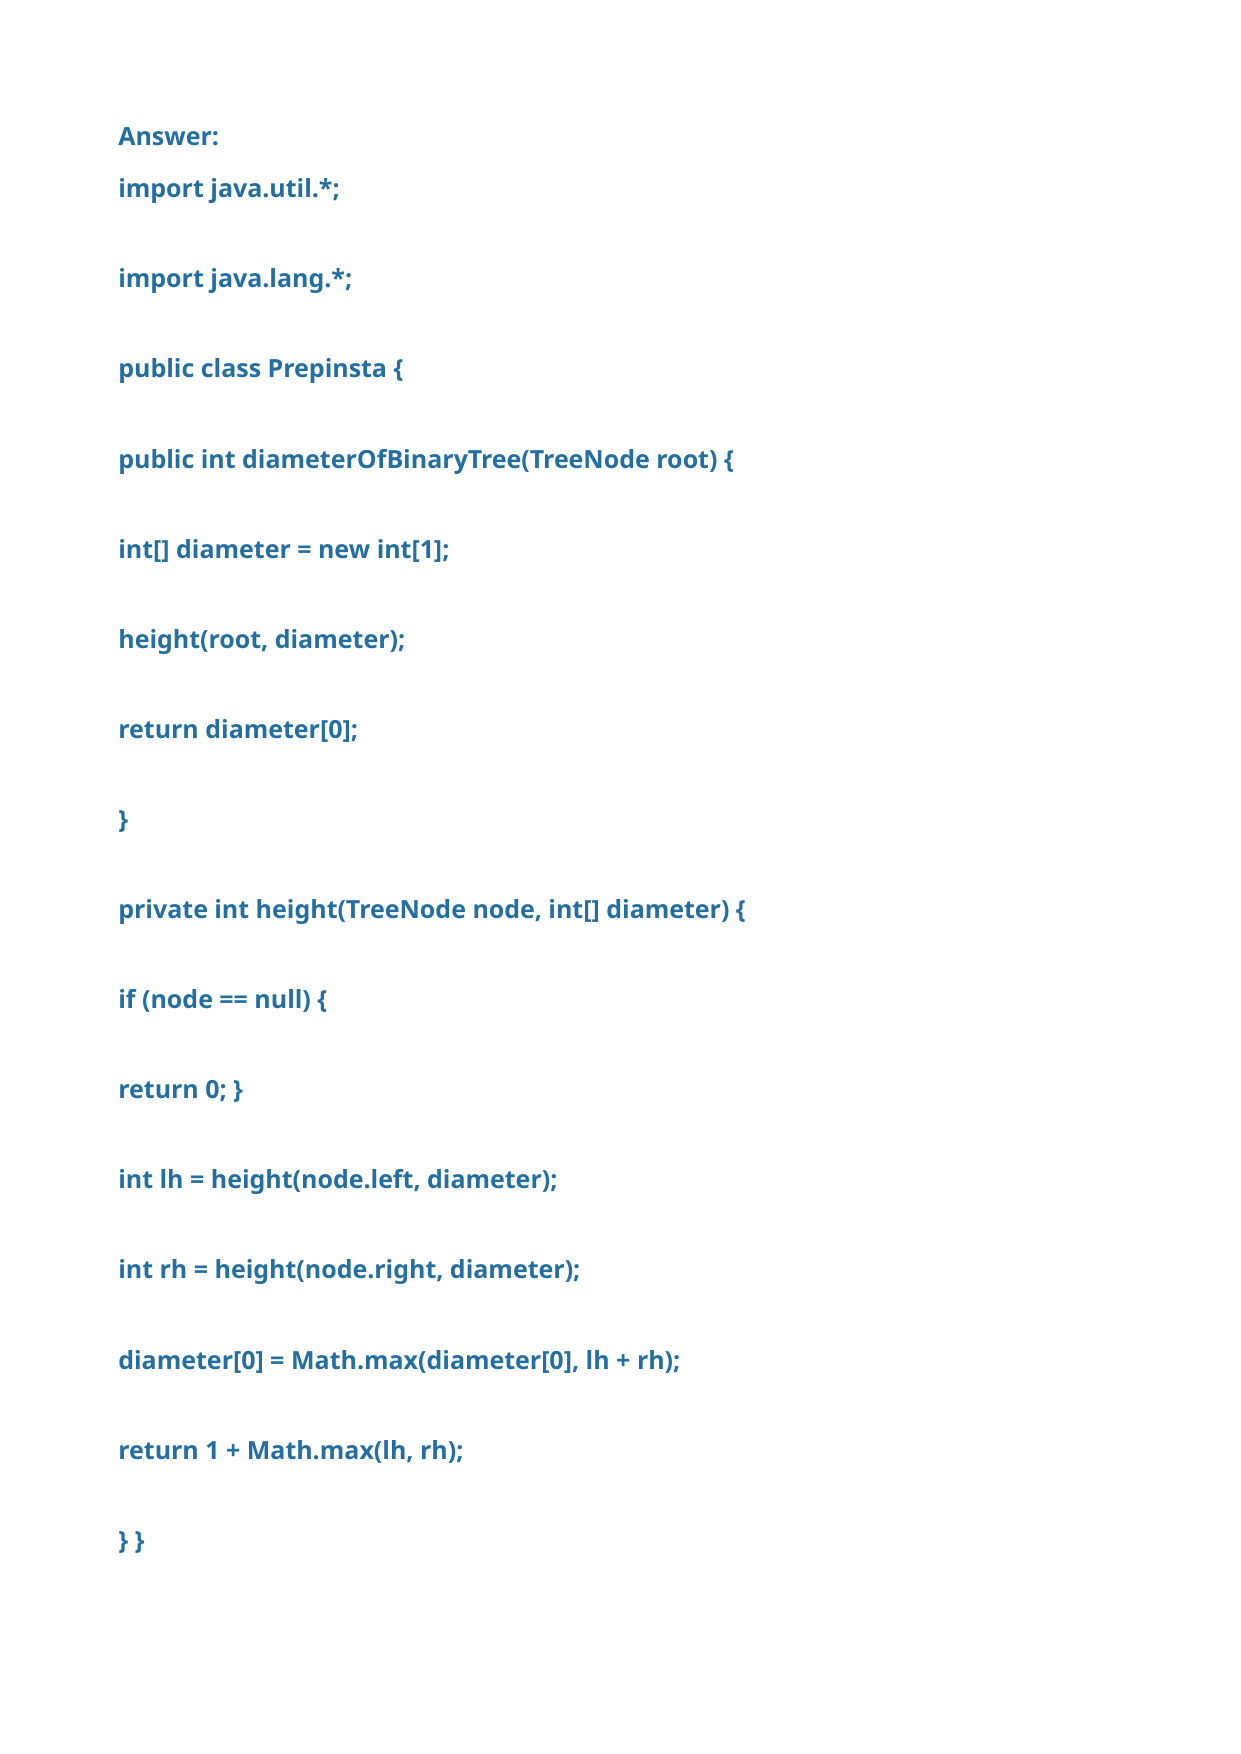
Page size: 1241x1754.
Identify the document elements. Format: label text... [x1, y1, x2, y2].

subtitle Answer: [118, 118, 1122, 152]
text if (node == null) { [118, 982, 1122, 1016]
text return 1 + Math.max(lh, rh); [118, 1432, 1122, 1466]
text } } [118, 1522, 1122, 1557]
text height(root, diameter); [118, 621, 1122, 656]
text import java.util.*; [118, 171, 1122, 205]
text public class Prepinsta { [118, 351, 1122, 385]
text public int diameterOfBinaryTree(TreeNode root) { [118, 441, 1122, 475]
text int lh = height(node.left, diameter); [118, 1162, 1122, 1196]
text return 0; } [118, 1072, 1122, 1106]
text } [118, 802, 1122, 836]
text int rh = height(node.right, diameter); [118, 1252, 1122, 1286]
text return diameter[0]; [118, 712, 1122, 746]
text int[] diameter = new int[1]; [118, 531, 1122, 565]
text diameter[0] = Math.max(diameter[0], lh + rh); [118, 1342, 1122, 1376]
text import java.lang.*; [118, 261, 1122, 295]
text private int height(TreeNode node, int[] diameter) { [118, 892, 1122, 926]
